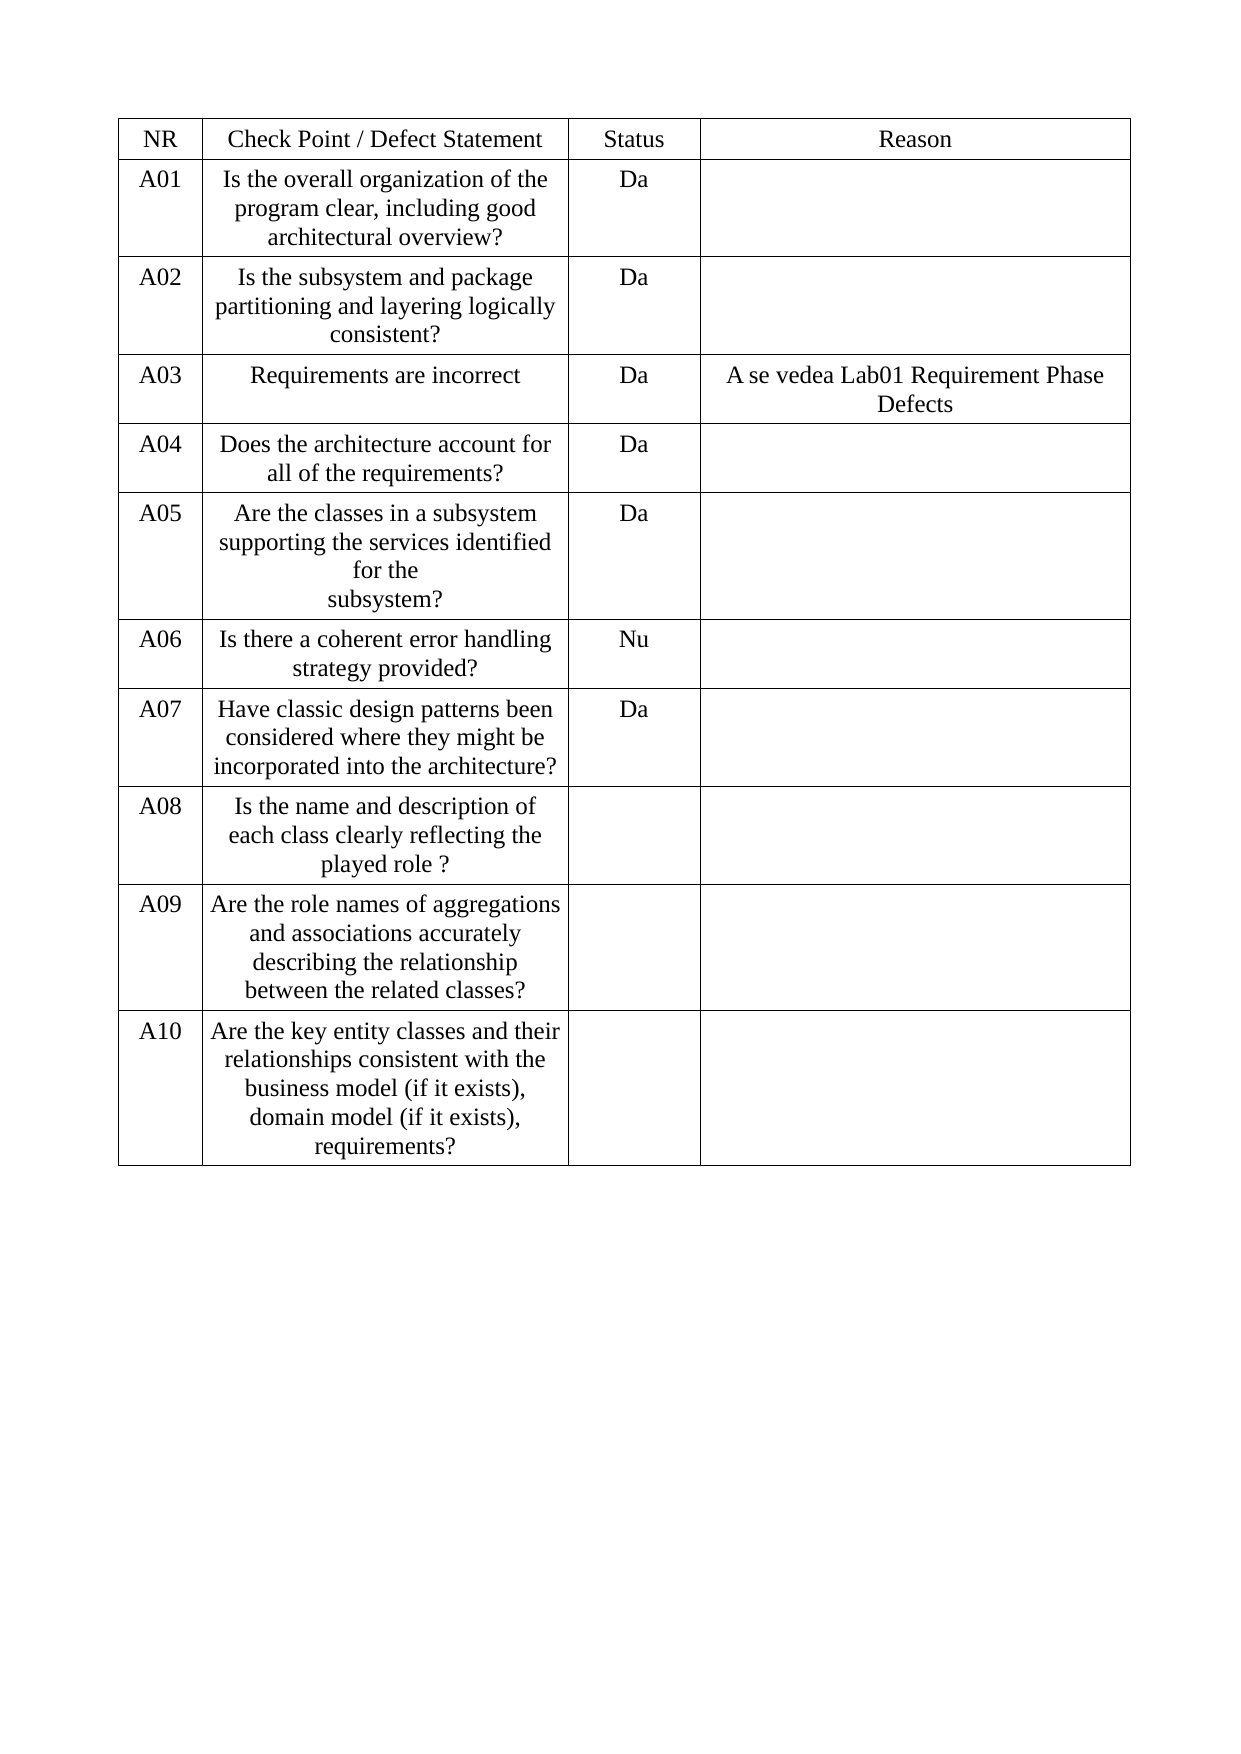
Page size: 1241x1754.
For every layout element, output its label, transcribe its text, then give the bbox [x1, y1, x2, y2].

table_cell [701, 493, 1130, 619]
table_cell Is the name and description of each class clearly reflecting the played role ? [203, 787, 568, 883]
table_cell Requirements are incorrect [203, 355, 568, 423]
table_cell [569, 787, 700, 883]
table_cell Are the role names of aggregations and associations accurately describing the relationship between the related classes? [203, 885, 568, 1010]
table_cell Da [569, 424, 700, 492]
table_cell Da [569, 493, 700, 619]
table_header NR [119, 119, 202, 158]
table_cell Da [569, 160, 700, 256]
table_cell A04 [119, 424, 202, 492]
table_cell A se vedea Lab01 Requirement Phase Defects [701, 355, 1130, 423]
table_header Reason [701, 119, 1130, 158]
table_cell A07 [119, 689, 202, 786]
table_cell Da [569, 257, 700, 354]
table_cell [701, 160, 1130, 256]
table_cell [569, 885, 700, 1010]
table_cell A10 [119, 1011, 202, 1165]
table_cell Is the subsystem and package partitioning and layering logically consistent? [203, 257, 568, 354]
table_cell A01 [119, 160, 202, 256]
table_cell Da [569, 689, 700, 786]
table_cell [701, 257, 1130, 354]
table_cell A02 [119, 257, 202, 354]
table_cell Does the architecture account for all of the requirements? [203, 424, 568, 492]
table_cell Is the overall organization of the program clear, including good architectural overview? [203, 160, 568, 256]
table_cell [701, 1011, 1130, 1165]
table_cell [569, 1011, 700, 1165]
table_cell A06 [119, 620, 202, 688]
table_cell Da [569, 355, 700, 423]
table_cell [701, 689, 1130, 786]
table_cell Nu [569, 620, 700, 688]
table_cell [701, 885, 1130, 1010]
table_cell [701, 620, 1130, 688]
table_cell Have classic design patterns been considered where they might be incorporated into the architecture? [203, 689, 568, 786]
table_cell A09 [119, 885, 202, 1010]
table_cell Are the key entity classes and their relationships consistent with the business model (if it exists), domain model (if it exists), requirements? [203, 1011, 568, 1165]
table_cell [701, 787, 1130, 883]
table_cell [701, 424, 1130, 492]
table_header Status [569, 119, 700, 158]
table_cell A08 [119, 787, 202, 883]
table_header Check Point / Defect Statement [203, 119, 568, 158]
table_cell Are the classes in a subsystem supporting the services identified for the subsystem? [203, 493, 568, 619]
table_cell Is there a coherent error handling strategy provided? [203, 620, 568, 688]
table_cell A03 [119, 355, 202, 423]
table_cell A05 [119, 493, 202, 619]
